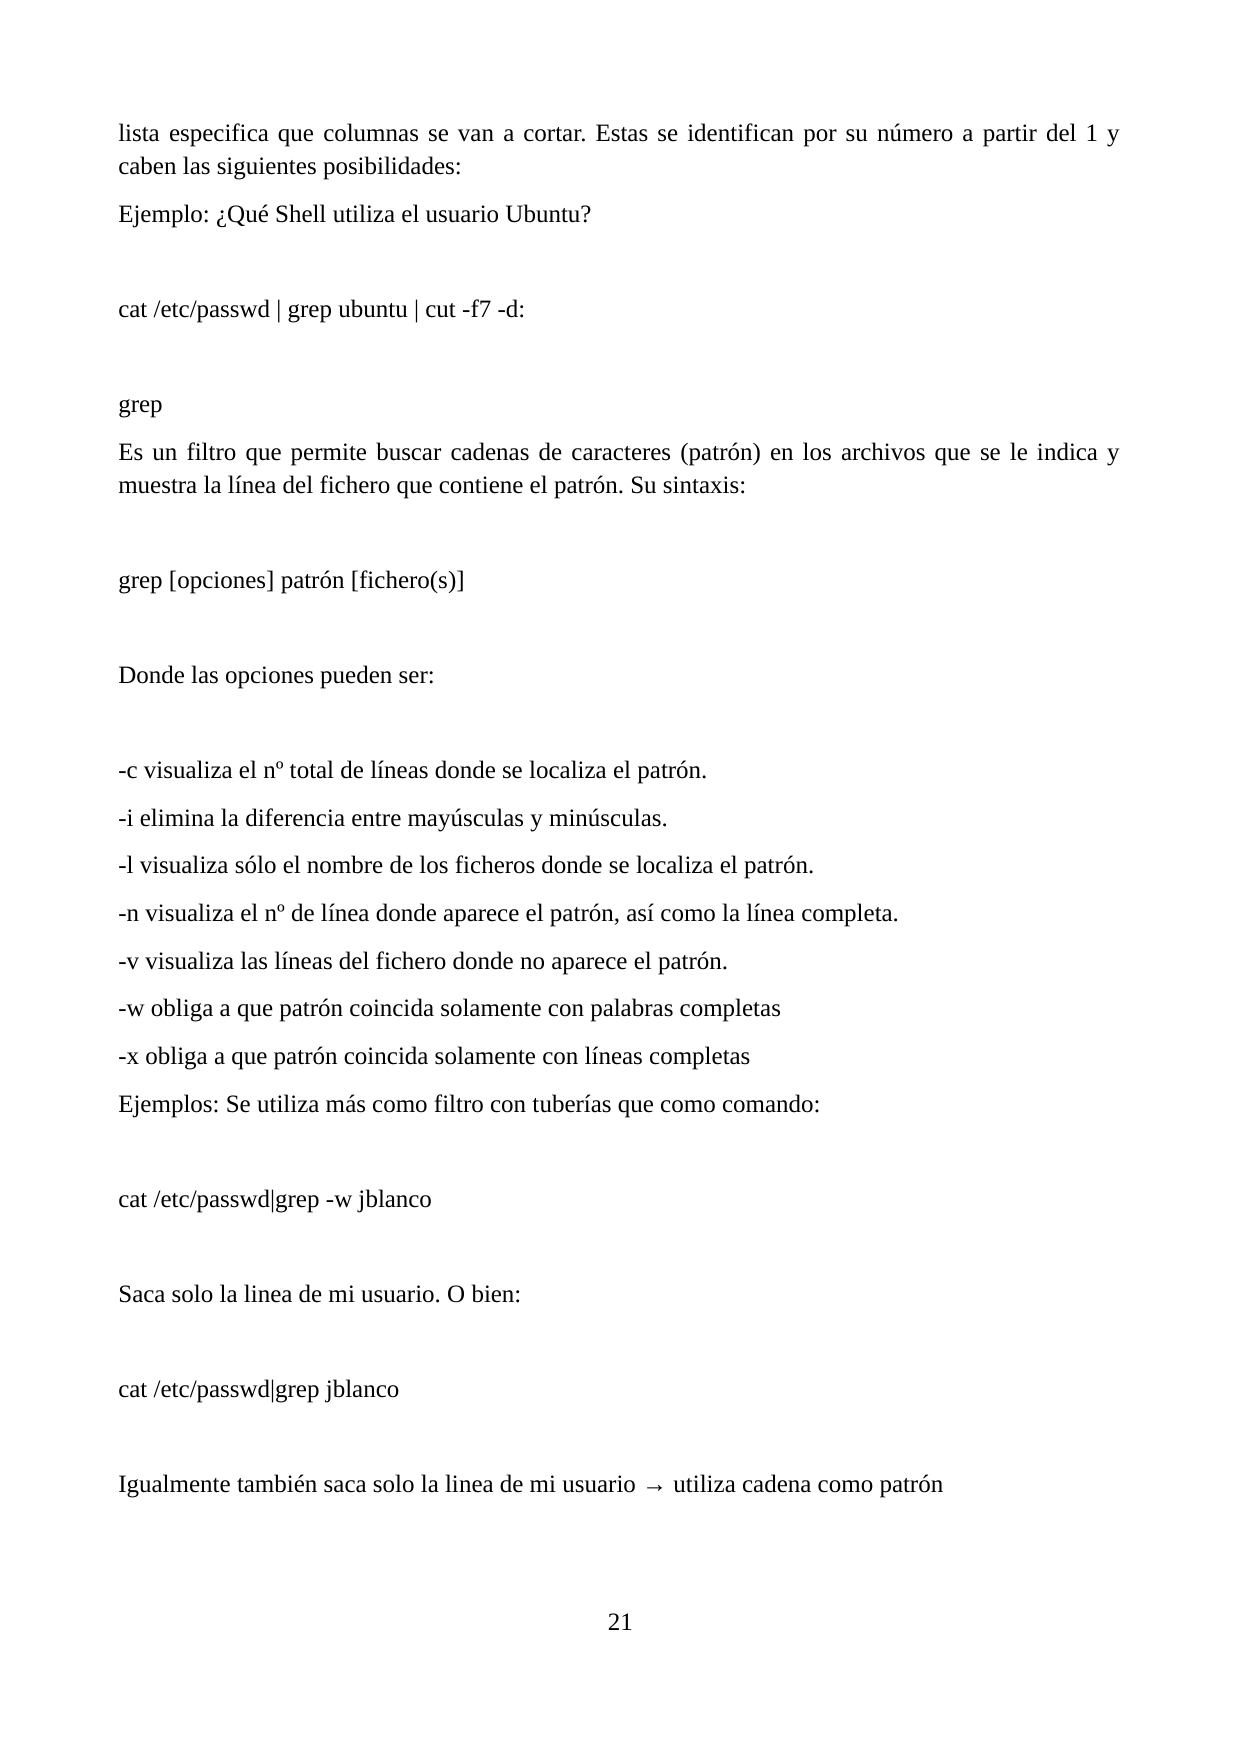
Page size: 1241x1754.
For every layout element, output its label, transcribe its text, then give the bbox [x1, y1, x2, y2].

text Ejemplo: ¿Qué Shell utiliza el usuario Ubuntu? [118, 199, 1122, 227]
text Saca solo la linea de mi usuario. O bien: [118, 1279, 1122, 1308]
text Igualmente también saca solo la linea de mi usuario → utiliza cadena como patrón [118, 1469, 1122, 1498]
text -w obliga a que patrón coincida solamente con palabras completas [118, 993, 1122, 1022]
text cat /etc/passwd|grep -w jblanco [118, 1184, 1122, 1213]
text Ejemplos: Se utiliza más como filtro con tuberías que como comando: [118, 1089, 1122, 1117]
text lista especifica que columnas se van a cortar. Estas se identifican por su número a partir del 1 y caben las siguientes posibilidades: [118, 118, 1122, 180]
text -l visualiza sólo el nombre de los ficheros donde se localiza el patrón. [118, 851, 1122, 879]
text Es un filtro que permite buscar cadenas de caracteres (patrón) en los archivos que se le indica y muestra la línea del fichero que contiene el patrón. Su sintaxis: [118, 437, 1122, 498]
text Donde las opciones pueden ser: [118, 660, 1122, 689]
text cat /etc/passwd | grep ubuntu | cut -f7 -d: [118, 294, 1122, 323]
text grep [118, 389, 1122, 418]
text -x obliga a que patrón coincida solamente con líneas completas [118, 1041, 1122, 1070]
text -v visualiza las líneas del fichero donde no aparece el patrón. [118, 946, 1122, 974]
text cat /etc/passwd|grep jblanco [118, 1374, 1122, 1403]
text -n visualiza el nº de línea donde aparece el patrón, así como la línea completa. [118, 898, 1122, 927]
text grep [opciones] patrón [fichero(s)] [118, 565, 1122, 594]
text -c visualiza el nº total de líneas donde se localiza el patrón. [118, 755, 1122, 784]
text -i elimina la diferencia entre mayúsculas y minúsculas. [118, 803, 1122, 832]
